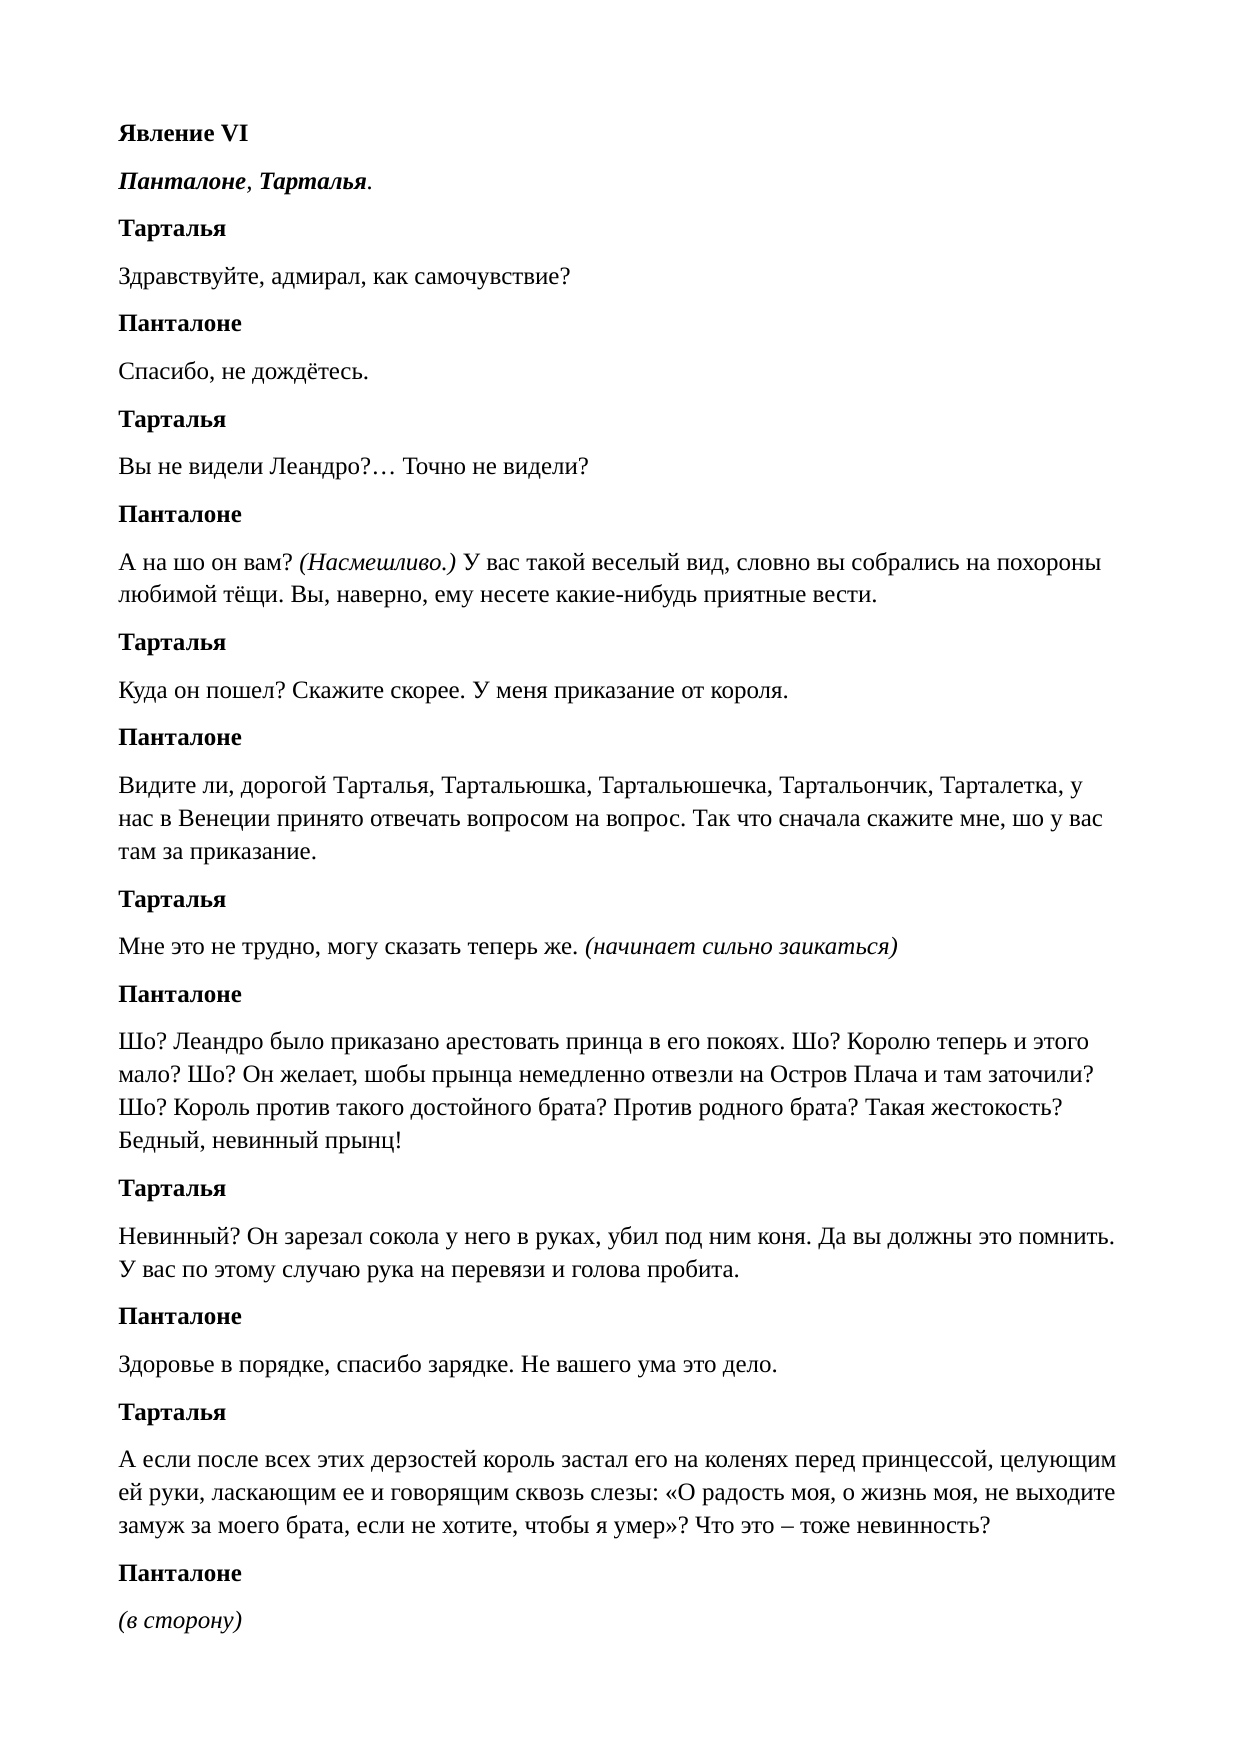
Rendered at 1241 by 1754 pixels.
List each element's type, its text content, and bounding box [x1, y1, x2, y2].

text Тарталья [118, 884, 1122, 912]
text Тарталья [118, 404, 1122, 432]
text Панталоне [118, 1558, 1122, 1587]
text Невинный? Он зарезал сокола у него в руках, убил под ним коня. Да вы должны это помнить. У вас по этому случаю рука на перевязи и голова пробита. [118, 1221, 1122, 1282]
text Спасибо, не дождётесь. [118, 356, 1122, 385]
text Панталоне [118, 1301, 1122, 1330]
text Шо? Леандро было приказано арестовать принца в его покоях. Шо? Королю теперь и этого мало? Шо? Он желает, шобы прынца немедленно отвезли на Остров Плача и там заточили? Шо? Король против такого достойного брата? Против родного брата? Такая жестокость? Бедный, невинный прынц! [118, 1026, 1122, 1154]
text Панталоне [118, 499, 1122, 528]
text Панталоне [118, 308, 1122, 337]
text Куда он пошел? Скажите скорее. У меня приказание от короля. [118, 675, 1122, 703]
text Вы не видели Леандро?… Точно не видели? [118, 451, 1122, 480]
text А если после всех этих дерзостей король застал его на коленях перед принцессой, целующим ей руки, ласкающим ее и говорящим сквозь слезы: «О радость моя, о жизнь моя, не выходите замуж за моего брата, если не хотите, чтобы я умер»? Что это – тоже невинность? [118, 1444, 1122, 1539]
text (в сторону) [118, 1605, 1122, 1634]
text Тарталья [118, 1397, 1122, 1425]
text А на шо он вам? (Насмешливо.) У вас такой веселый вид, словно вы собрались на похороны любимой тёщи. Вы, наверно, ему несете какие-нибудь приятные вести. [118, 547, 1122, 608]
text Мне это не трудно, могу сказать теперь же. (начинает сильно заикаться) [118, 931, 1122, 960]
text Тарталья [118, 627, 1122, 656]
text Видите ли, дорогой Тарталья, Тартальюшка, Тартальюшечка, Тартальончик, Тарталетка, у нас в Венеции принято отвечать вопросом на вопрос. Так что сначала скажите мне, шо у вас там за приказание. [118, 770, 1122, 865]
text Панталоне [118, 722, 1122, 751]
text Тарталья [118, 213, 1122, 242]
text Панталоне, Тарталья. [118, 166, 1122, 194]
text Явление VI [118, 118, 1122, 147]
text Тарталья [118, 1173, 1122, 1202]
text Здравствуйте, адмирал, как самочувствие? [118, 261, 1122, 290]
text Панталоне [118, 979, 1122, 1008]
text Здоровье в порядке, спасибо зарядке. Не вашего ума это дело. [118, 1349, 1122, 1378]
